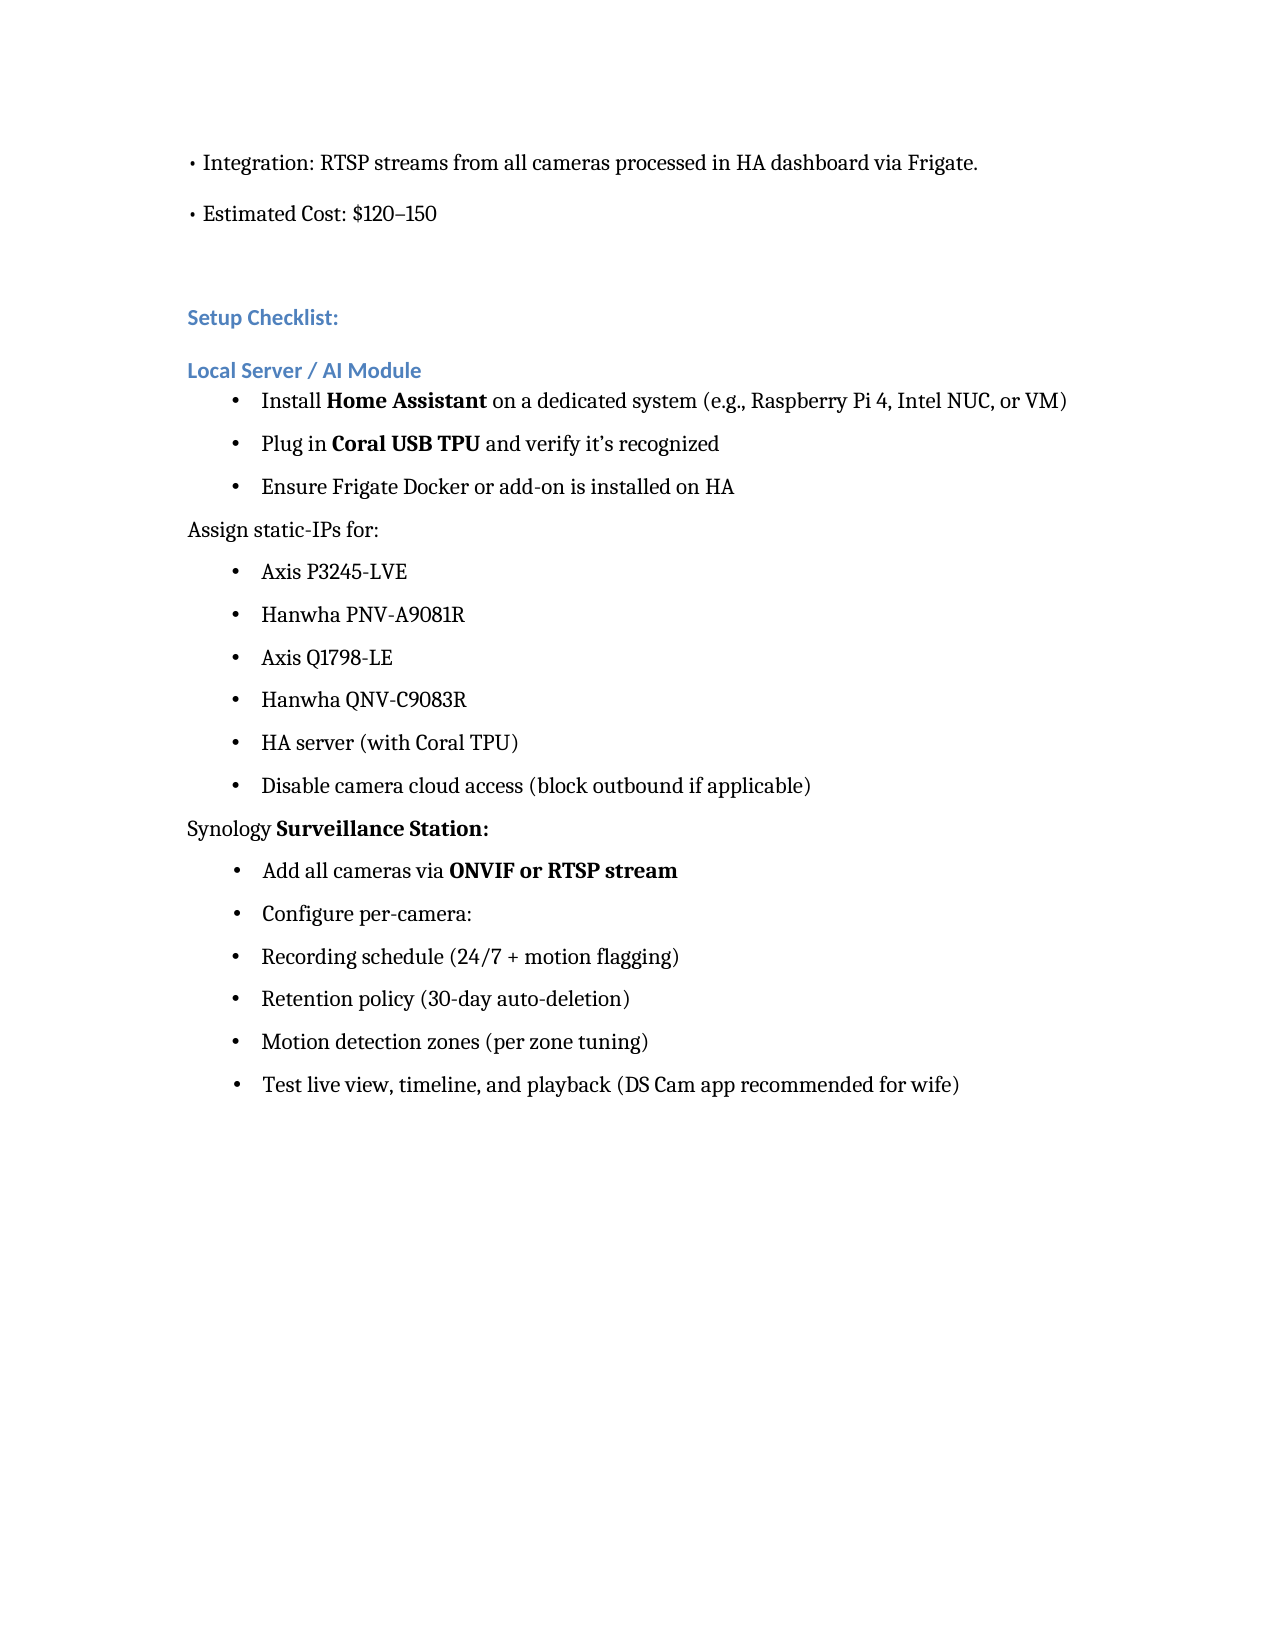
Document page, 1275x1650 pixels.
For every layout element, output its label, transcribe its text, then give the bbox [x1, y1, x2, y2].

list Recording schedule (24/7 + motion flagging) [232, 943, 1087, 970]
text • Estimated Cost: $120–150 [187, 201, 1087, 227]
list Motion detection zones (per zone tuning) [232, 1029, 1087, 1055]
list Plug in Coral USB TPU and verify it’s recognized [232, 431, 1087, 457]
list Add all cameras via ONVIF or RTSP stream [233, 858, 1087, 884]
text Assign static-IPs for: [187, 516, 1087, 543]
text Synology Surveillance Station: [187, 815, 1087, 842]
list Configure per-camera: [233, 901, 1087, 927]
text • Integration: RTSP streams from all cameras processed in HA dashboard via Frigate. [187, 150, 1087, 176]
list Ensure Frigate Docker or add-on is installed on HA [232, 474, 1087, 500]
list Install Home Assistant on a dedicated system (e.g., Raspberry Pi 4, Intel NUC, or VM) [232, 388, 1087, 415]
list Hanwha PNV-A9081R [232, 602, 1087, 628]
list Test live view, timeline, and playback (DS Cam app recommended for wife) [233, 1072, 1087, 1098]
list HA server (with Coral TPU) [232, 730, 1087, 756]
subtitle Local Server / AI Module [187, 356, 1087, 384]
list Disable camera cloud access (block outbound if applicable) [232, 773, 1087, 799]
subtitle Setup Checklist: [187, 303, 1087, 331]
list Axis Q1798-LE [232, 644, 1087, 671]
list Axis P3245-LVE [232, 559, 1087, 586]
list Retention policy (30-day auto-deletion) [232, 986, 1087, 1013]
list Hanwha QNV-C9083R [232, 687, 1087, 714]
